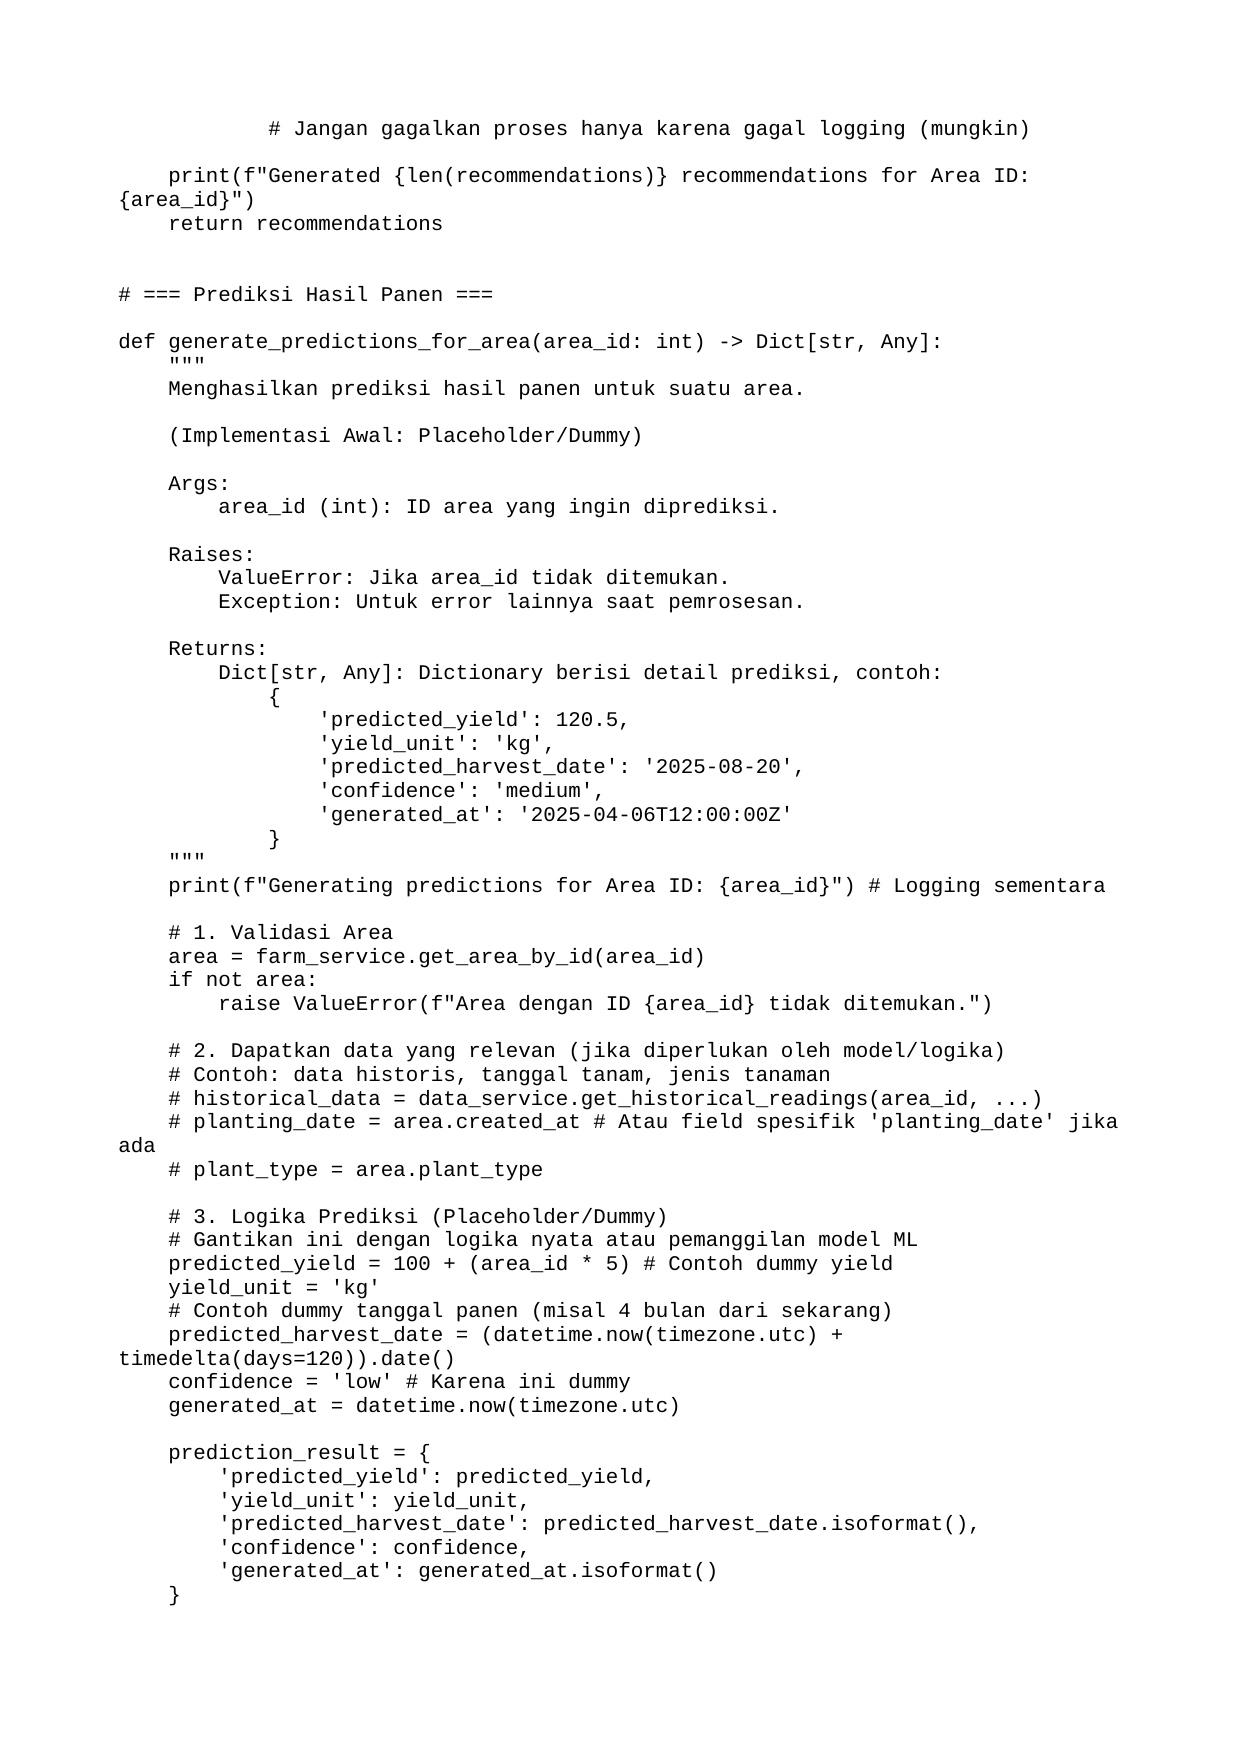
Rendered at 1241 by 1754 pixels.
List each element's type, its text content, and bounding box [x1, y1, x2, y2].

text # 2. Dapatkan data yang relevan (jika diperlukan oleh model/logika) [118, 1040, 1122, 1064]
text } [118, 827, 1122, 851]
text ValueError: Jika area_id tidak ditemukan. [118, 567, 1122, 591]
text 'yield_unit': yield_unit, [118, 1489, 1122, 1513]
text """ [118, 354, 1122, 378]
text # === Prediksi Hasil Panen === [118, 284, 1122, 307]
text yield_unit = 'kg' [118, 1277, 1122, 1300]
text confidence = 'low' # Karena ini dummy [118, 1371, 1122, 1395]
text generated_at = datetime.now(timezone.utc) [118, 1395, 1122, 1419]
text area = farm_service.get_area_by_id(area_id) [118, 946, 1122, 969]
text raise ValueError(f"Area dengan ID {area_id} tidak ditemukan.") [118, 993, 1122, 1017]
text def generate_predictions_for_area(area_id: int) -> Dict[str, Any]: [118, 331, 1122, 354]
text 'predicted_yield': predicted_yield, [118, 1466, 1122, 1489]
text # 1. Validasi Area [118, 922, 1122, 946]
text 'confidence': confidence, [118, 1537, 1122, 1561]
text # plant_type = area.plant_type [118, 1158, 1122, 1182]
text 'generated_at': '2025-04-06T12:00:00Z' [118, 804, 1122, 827]
text predicted_yield = 100 + (area_id * 5) # Contoh dummy yield [118, 1253, 1122, 1277]
text { [118, 686, 1122, 709]
text 'yield_unit': 'kg', [118, 733, 1122, 757]
text Raises: [118, 544, 1122, 567]
text Exception: Untuk error lainnya saat pemrosesan. [118, 591, 1122, 615]
text 'generated_at': generated_at.isoformat() [118, 1561, 1122, 1584]
text (Implementasi Awal: Placeholder/Dummy) [118, 426, 1122, 449]
text # Gantikan ini dengan logika nyata atau pemanggilan model ML [118, 1229, 1122, 1253]
text Dict[str, Any]: Dictionary berisi detail prediksi, contoh: [118, 662, 1122, 686]
text print(f"Generating predictions for Area ID: {area_id}") # Logging sementara [118, 875, 1122, 898]
text print(f"Generated {len(recommendations)} recommendations for Area ID: {area_id}") [118, 165, 1122, 213]
text 'predicted_harvest_date': predicted_harvest_date.isoformat(), [118, 1513, 1122, 1537]
text area_id (int): ID area yang ingin diprediksi. [118, 496, 1122, 520]
text # historical_data = data_service.get_historical_readings(area_id, ...) [118, 1088, 1122, 1111]
text Args: [118, 473, 1122, 496]
text predicted_harvest_date = (datetime.now(timezone.utc) + timedelta(days=120)).date() [118, 1324, 1122, 1371]
text Returns: [118, 638, 1122, 662]
text prediction_result = { [118, 1442, 1122, 1466]
text # 3. Logika Prediksi (Placeholder/Dummy) [118, 1206, 1122, 1229]
text return recommendations [118, 213, 1122, 236]
text # Contoh dummy tanggal panen (misal 4 bulan dari sekarang) [118, 1300, 1122, 1324]
text 'confidence': 'medium', [118, 780, 1122, 804]
text # Jangan gagalkan proses hanya karena gagal logging (mungkin) [118, 118, 1122, 142]
text } [118, 1584, 1122, 1608]
text # Contoh: data historis, tanggal tanam, jenis tanaman [118, 1064, 1122, 1088]
text 'predicted_yield': 120.5, [118, 709, 1122, 733]
text if not area: [118, 969, 1122, 993]
text # planting_date = area.created_at # Atau field spesifik 'planting_date' jika ada [118, 1111, 1122, 1158]
text Menghasilkan prediksi hasil panen untuk suatu area. [118, 378, 1122, 402]
text """ [118, 851, 1122, 875]
text 'predicted_harvest_date': '2025-08-20', [118, 757, 1122, 780]
